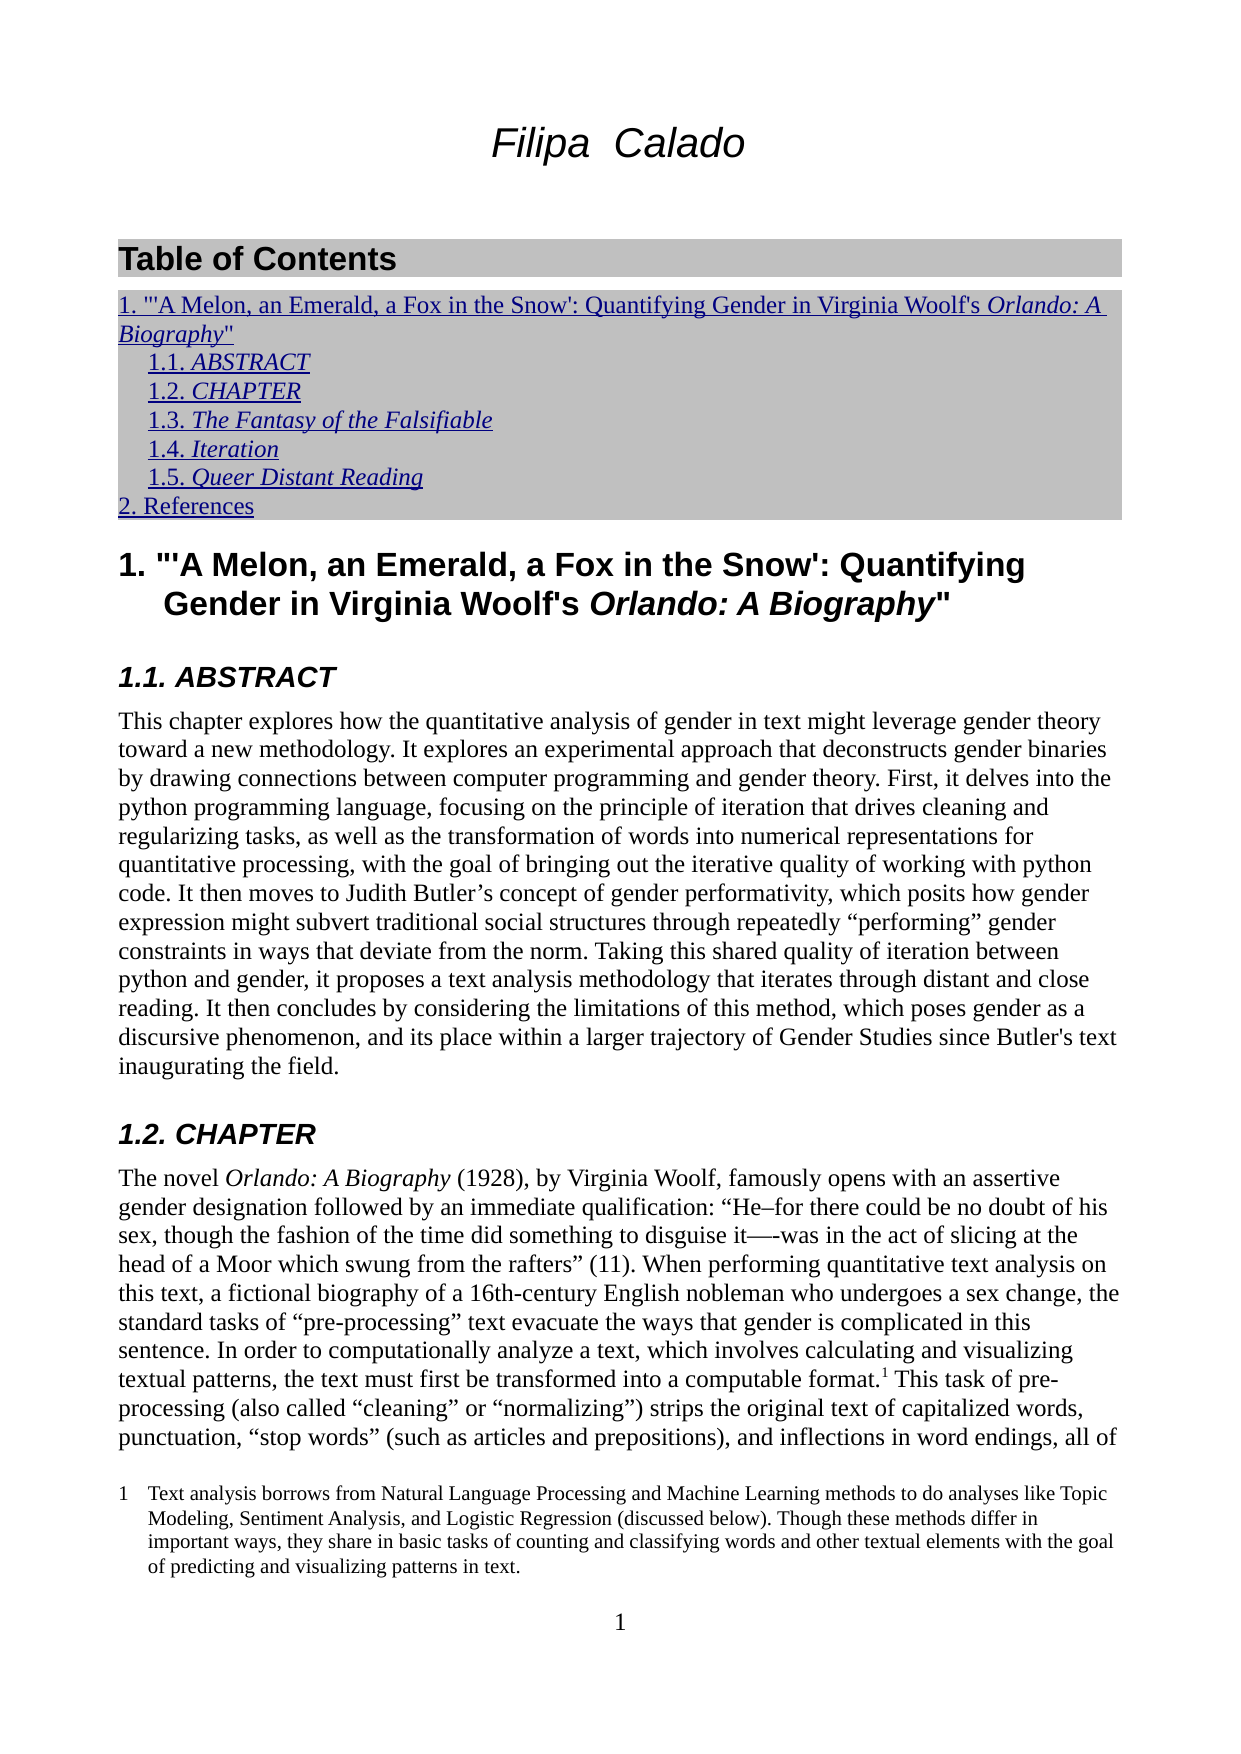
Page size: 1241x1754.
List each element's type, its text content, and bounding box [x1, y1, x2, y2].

text 1.5. Queer Distant Reading [148, 462, 1122, 491]
subtitle ABSTRACT [118, 660, 1122, 693]
text The novel Orlando: A Biography (1928), by Virginia Woolf, famously opens with an assertive gender designation followed by an immediate qualification: “He–for there could be no doubt of his sex, though the fashion of the time did something to disguise it—-was in the act of slicing at the head of a Moor which swung from the rafters” (11). When performing quantitative text analysis on this text, a fictional biography of a 16th-century English nobleman who undergoes a sex change, the standard tasks of “pre-processing” text evacuate the ways that gender is complicated in this sentence. In order to computationally analyze a text, which involves calculating and visualizing textual patterns, the text must first be transformed into a computable format. This task of pre-processing (also called “cleaning” or “normalizing”) strips the original text of capitalized words, punctuation, “stop words” (such as articles and prepositions), and inflections in word endings, all of [118, 1163, 1122, 1451]
text 1. "'A Melon, an Emerald, a Fox in the Snow': Quantifying Gender in Virginia Woolf's Orlando: A Biography" [118, 290, 1122, 347]
text 2. References [118, 491, 1122, 520]
subtitle "'A Melon, an Emerald, a Fox in the Snow': Quantifying Gender in Virginia Woolf's Orlando: A Biography" [118, 545, 1122, 622]
text 1.4. Iteration [148, 434, 1122, 462]
text 1.1. ABSTRACT [148, 347, 1122, 376]
text Text analysis borrows from Natural Language Processing and Machine Learning methods to do analyses like Topic Modeling, Sentiment Analysis, and Logistic Regression (discussed below). Though these methods differ in important ways, they share in basic tasks of counting and classifying words and other textual elements with the goal of predicting and visualizing patterns in text. [118, 1481, 1122, 1578]
text 1.3. The Fantasy of the Falsifiable [148, 405, 1122, 434]
subtitle CHAPTER [118, 1117, 1122, 1151]
subtitle Filipa Calado [118, 118, 1122, 166]
subtitle Table of Contents [118, 239, 1122, 277]
text 1.2. CHAPTER [148, 376, 1122, 405]
text This chapter explores how the quantitative analysis of gender in text might leverage gender theory toward a new methodology. It explores an experimental approach that deconstructs gender binaries by drawing connections between computer programming and gender theory. First, it delves into the python programming language, focusing on the principle of iteration that drives cleaning and regularizing tasks, as well as the transformation of words into numerical representations for quantitative processing, with the goal of bringing out the iterative quality of working with python code. It then moves to Judith Butler’s concept of gender performativity, which posits how gender expression might subvert traditional social structures through repeatedly “performing” gender constraints in ways that deviate from the norm. Taking this shared quality of iteration between python and gender, it proposes a text analysis methodology that iterates through distant and close reading. It then concludes by considering the limitations of this method, which poses gender as a discursive phenomenon, and its place within a larger trajectory of Gender Studies since Butler's text inaugurating the field. [118, 706, 1122, 1079]
